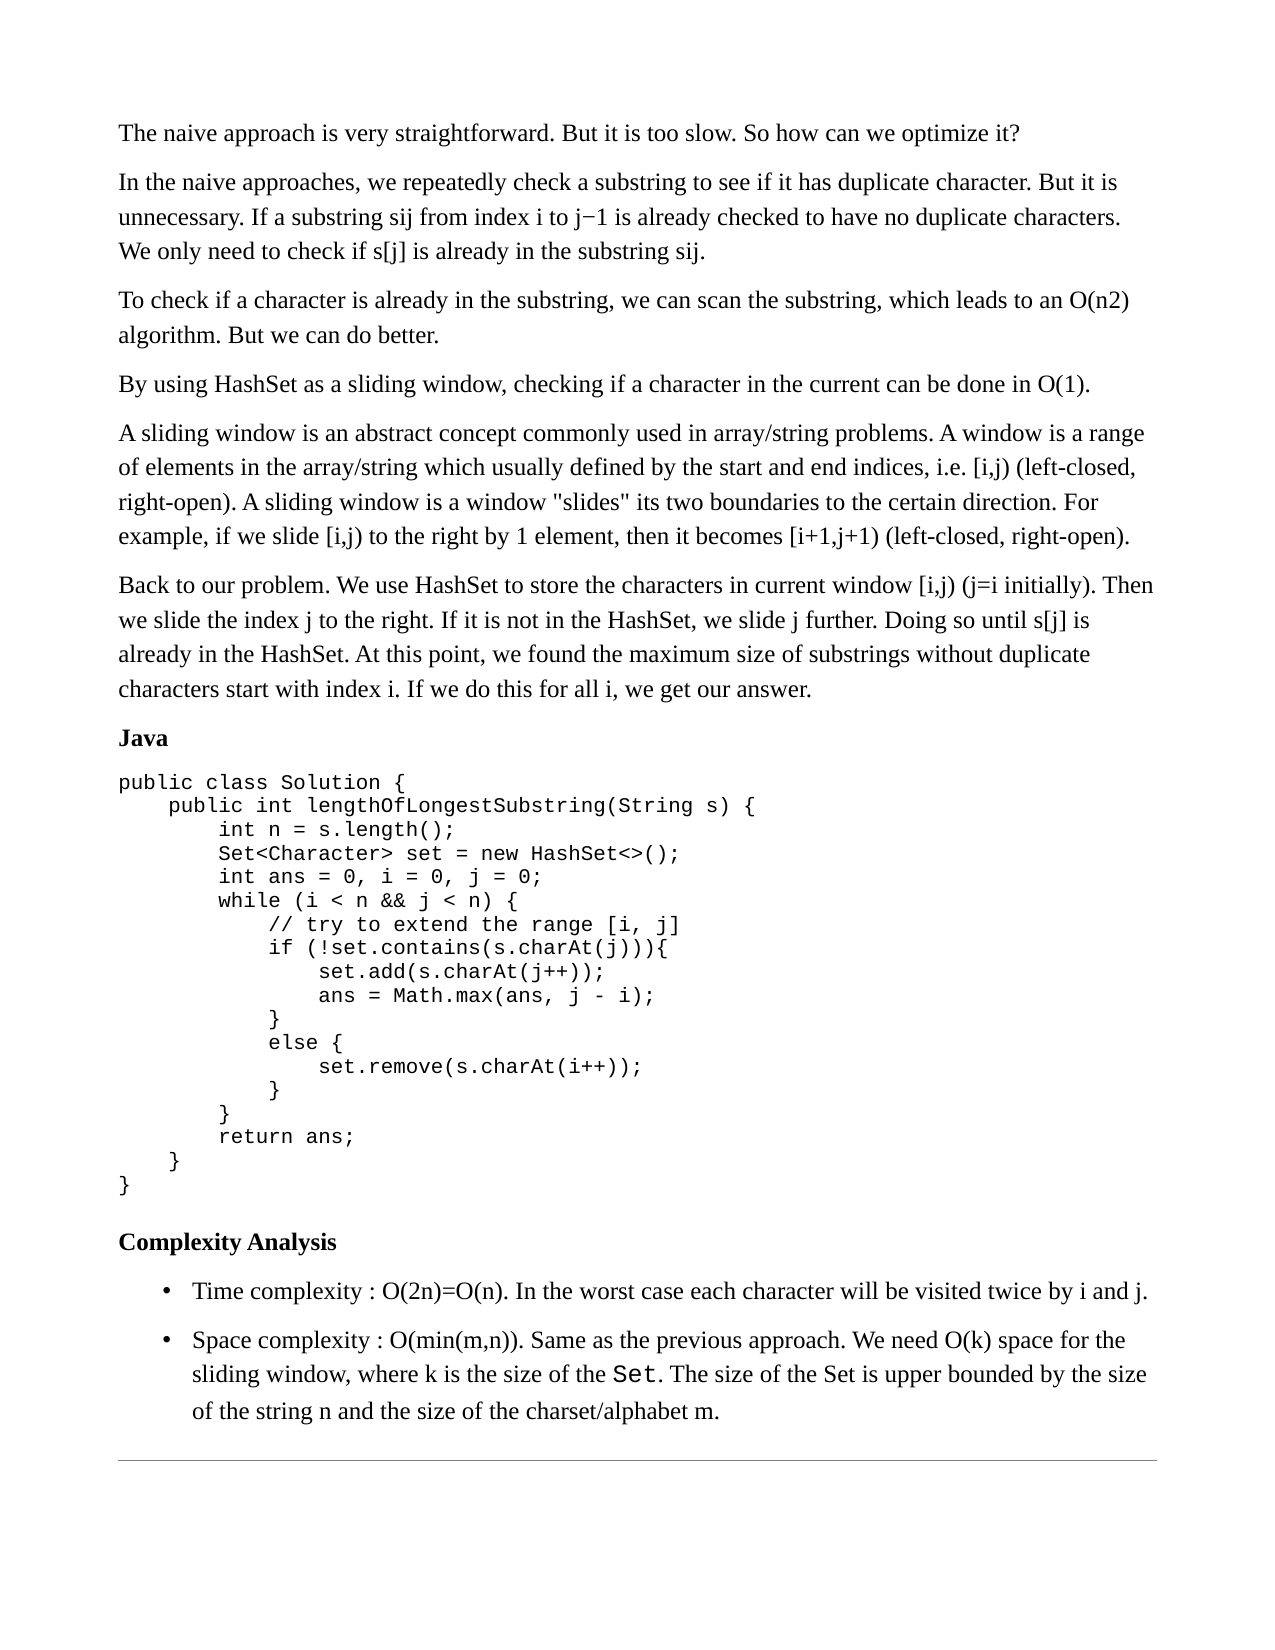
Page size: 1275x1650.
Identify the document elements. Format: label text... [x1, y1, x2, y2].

text } [118, 1150, 1157, 1174]
text public int lengthOfLongestSubstring(String s) { [118, 796, 1157, 819]
text // try to extend the range [i, j] [118, 914, 1157, 937]
text The naive approach is very straightforward. But it is too slow. So how can we optimize it? [118, 118, 1157, 147]
text } [118, 1008, 1157, 1032]
text int ans = 0, i = 0, j = 0; [118, 866, 1157, 890]
text ans = Math.max(ans, j - i); [118, 985, 1157, 1008]
text return ans; [118, 1127, 1157, 1150]
text set.remove(s.charAt(i++)); [118, 1056, 1157, 1079]
text To check if a character is already in the substring, we can scan the substring, which leads to an O(n​2​​) algorithm. But we can do better. [118, 285, 1157, 348]
text Set<Character> set = new HashSet<>(); [118, 843, 1157, 866]
text Java [118, 723, 1157, 752]
list Space complexity : O(min(m,n)). Same as the previous approach. We need O(k) space for the sliding window, where k is the size of the Set. The size of the Set is upper bounded by the size of the string n and the size of the charset/alphabet m. [162, 1325, 1157, 1425]
text In the naive approaches, we repeatedly check a substring to see if it has duplicate character. But it is unnecessary. If a substring s​ij​​ from index i to j−1 is already checked to have no duplicate characters. We only need to check if s[j] is already in the substring s​ij​​. [118, 167, 1157, 265]
text Back to our problem. We use HashSet to store the characters in current window [i,j) (j=i initially). Then we slide the index j to the right. If it is not in the HashSet, we slide j further. Doing so until s[j] is already in the HashSet. At this point, we found the maximum size of substrings without duplicate characters start with index i. If we do this for all i, we get our answer. [118, 570, 1157, 702]
text if (!set.contains(s.charAt(j))){ [118, 937, 1157, 961]
text A sliding window is an abstract concept commonly used in array/string problems. A window is a range of elements in the array/string which usually defined by the start and end indices, i.e. [i,j) (left-closed, right-open). A sliding window is a window "slides" its two boundaries to the certain direction. For example, if we slide [i,j) to the right by 1 element, then it becomes [i+1,j+1) (left-closed, right-open). [118, 418, 1157, 550]
list Time complexity : O(2n)=O(n). In the worst case each character will be visited twice by i and j. [162, 1276, 1157, 1305]
text } [118, 1174, 1157, 1197]
text while (i < n && j < n) { [118, 890, 1157, 914]
text } [118, 1103, 1157, 1127]
text else { [118, 1032, 1157, 1056]
text int n = s.length(); [118, 819, 1157, 843]
text set.add(s.charAt(j++)); [118, 961, 1157, 985]
text } [118, 1079, 1157, 1103]
text public class Solution { [118, 772, 1157, 796]
text By using HashSet as a sliding window, checking if a character in the current can be done in O(1). [118, 369, 1157, 397]
text Complexity Analysis [118, 1227, 1157, 1256]
